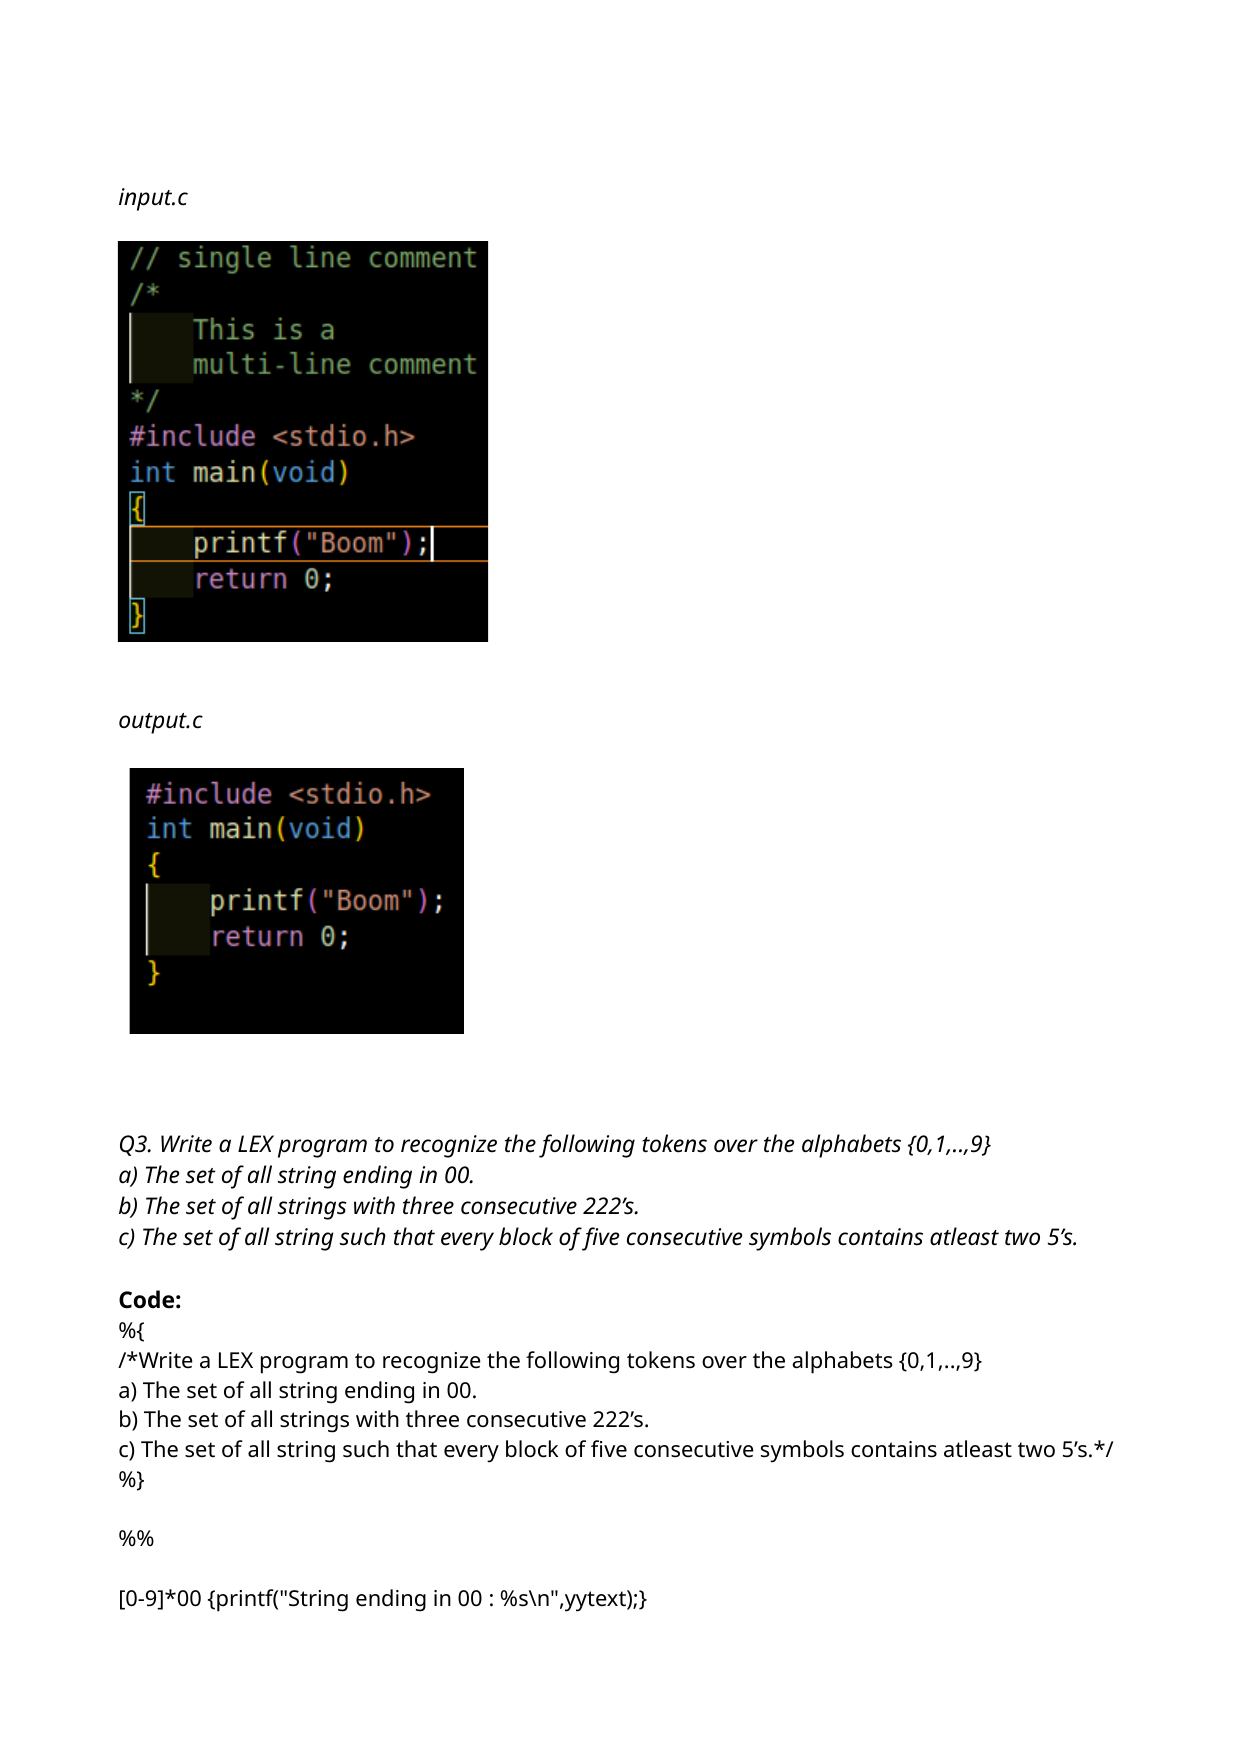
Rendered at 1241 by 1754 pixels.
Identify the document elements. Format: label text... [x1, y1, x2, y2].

text output.c [118, 704, 1122, 735]
text c) The set of all string such that every block of five consecutive symbols contains atleast two 5’s. [118, 1221, 1122, 1252]
text b) The set of all strings with three consecutive 222’s. [118, 1190, 1122, 1221]
text /*Write a LEX program to recognize the following tokens over the alphabets {0,1,..,9} [118, 1345, 1122, 1374]
text a) The set of all string ending in 00. [118, 1374, 1122, 1404]
text %} [118, 1464, 1122, 1494]
text input.c [118, 181, 1122, 212]
text a) The set of all string ending in 00. [118, 1159, 1122, 1190]
picture [129, 768, 464, 1034]
text Code: [118, 1284, 1122, 1315]
text [0-9]*00 {printf("String ending in 00 : %s\n",yytext);} [118, 1583, 1122, 1613]
text %{ [118, 1315, 1122, 1345]
text b) The set of all strings with three consecutive 222’s. [118, 1404, 1122, 1434]
text %% [118, 1523, 1122, 1553]
picture [117, 241, 489, 642]
text c) The set of all string such that every block of five consecutive symbols contains atleast two 5’s.*/ [118, 1434, 1122, 1464]
text Q3. Write a LEX program to recognize the following tokens over the alphabets {0,1,..,9} [118, 1127, 1122, 1159]
